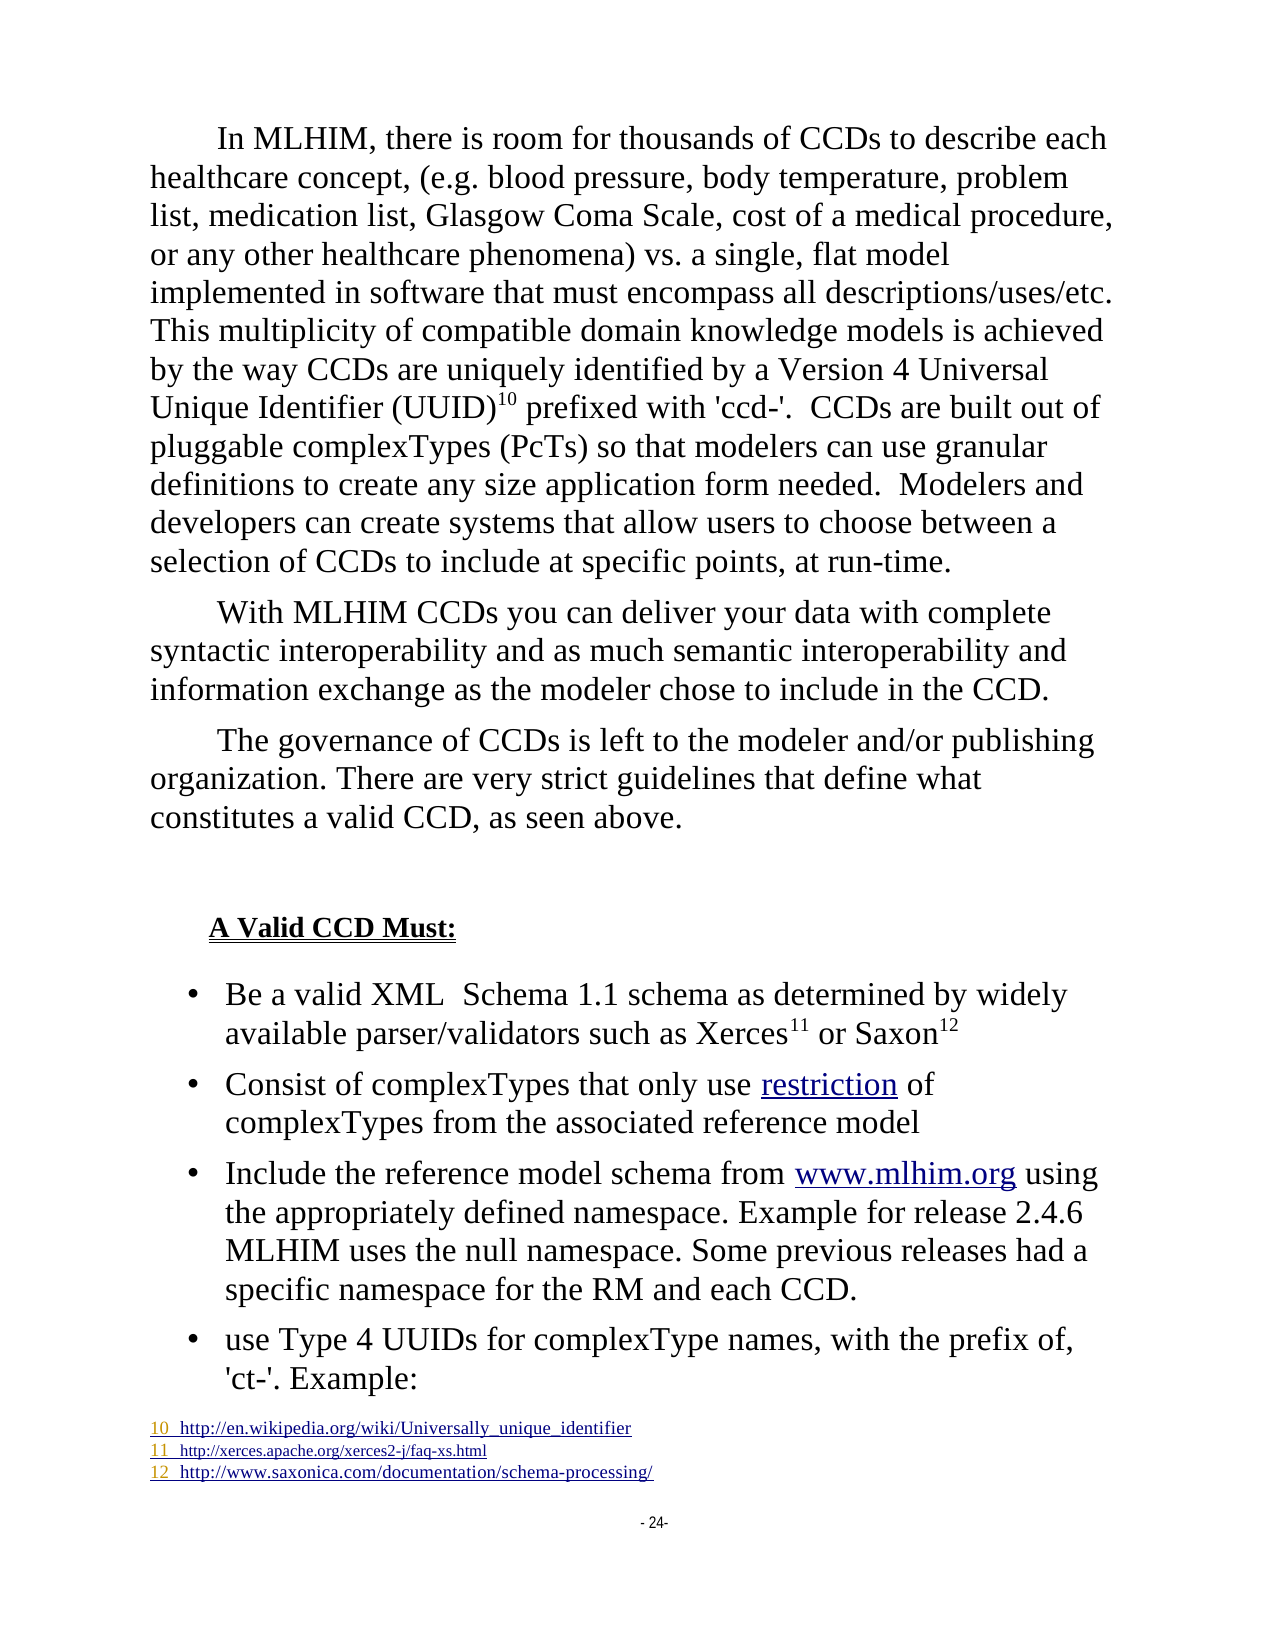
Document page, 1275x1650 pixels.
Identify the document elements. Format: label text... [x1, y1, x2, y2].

text http://en.wikipedia.org/wiki/Universally_unique_identifier [150, 1417, 1125, 1439]
list http://www.saxonica.com/documentation/schema-processing/ [150, 1461, 1125, 1483]
text In MLHIM, there is room for thousands of CCDs to describe each healthcare concept, (e.g. blood pressure, body temperature, problem list, medication list, Glasgow Coma Scale, cost of a medical procedure, or any other healthcare phenomena) vs. a single, flat model implemented in software that must encompass all descriptions/uses/etc. This multiplicity of compatible domain knowledge models is achieved by the way CCDs are uniquely identified by a Version 4 Universal Unique Identifier (UUID) prefixed with 'ccd-'. CCDs are built out of pluggable complexTypes (PcTs) so that modelers can use granular definitions to create any size application form needed. Modelers and developers can create systems that allow users to choose between a selection of CCDs to include at specific points, at run-time. [150, 118, 1125, 579]
list Be a valid XML Schema 1.1 schema as determined by widely available parser/validators such as Xerces or Saxon [187, 974, 1125, 1051]
list Consist of complexTypes that only use restriction of complexTypes from the associated reference model [187, 1064, 1125, 1141]
list http://xerces.apache.org/xerces2-j/faq-xs.html [150, 1439, 1125, 1461]
subtitle A Valid CCD Must: [150, 911, 1125, 944]
text The governance of CCDs is left to the modeler and/or publishing organization. There are very strict guidelines that define what constitutes a valid CCD, as seen above. [150, 720, 1125, 835]
list use Type 4 UUIDs for complexType names, with the prefix of, 'ct-'. Example: [187, 1319, 1125, 1396]
text With MLHIM CCDs you can deliver your data with complete syntactic interoperability and as much semantic interoperability and information exchange as the modeler chose to include in the CCD. [150, 592, 1125, 707]
list Include the reference model schema from www.mlhim.org using the appropriately defined namespace. Example for release 2.4.6 MLHIM uses the null namespace. Some previous releases had a specific namespace for the RM and each CCD. [187, 1153, 1125, 1307]
